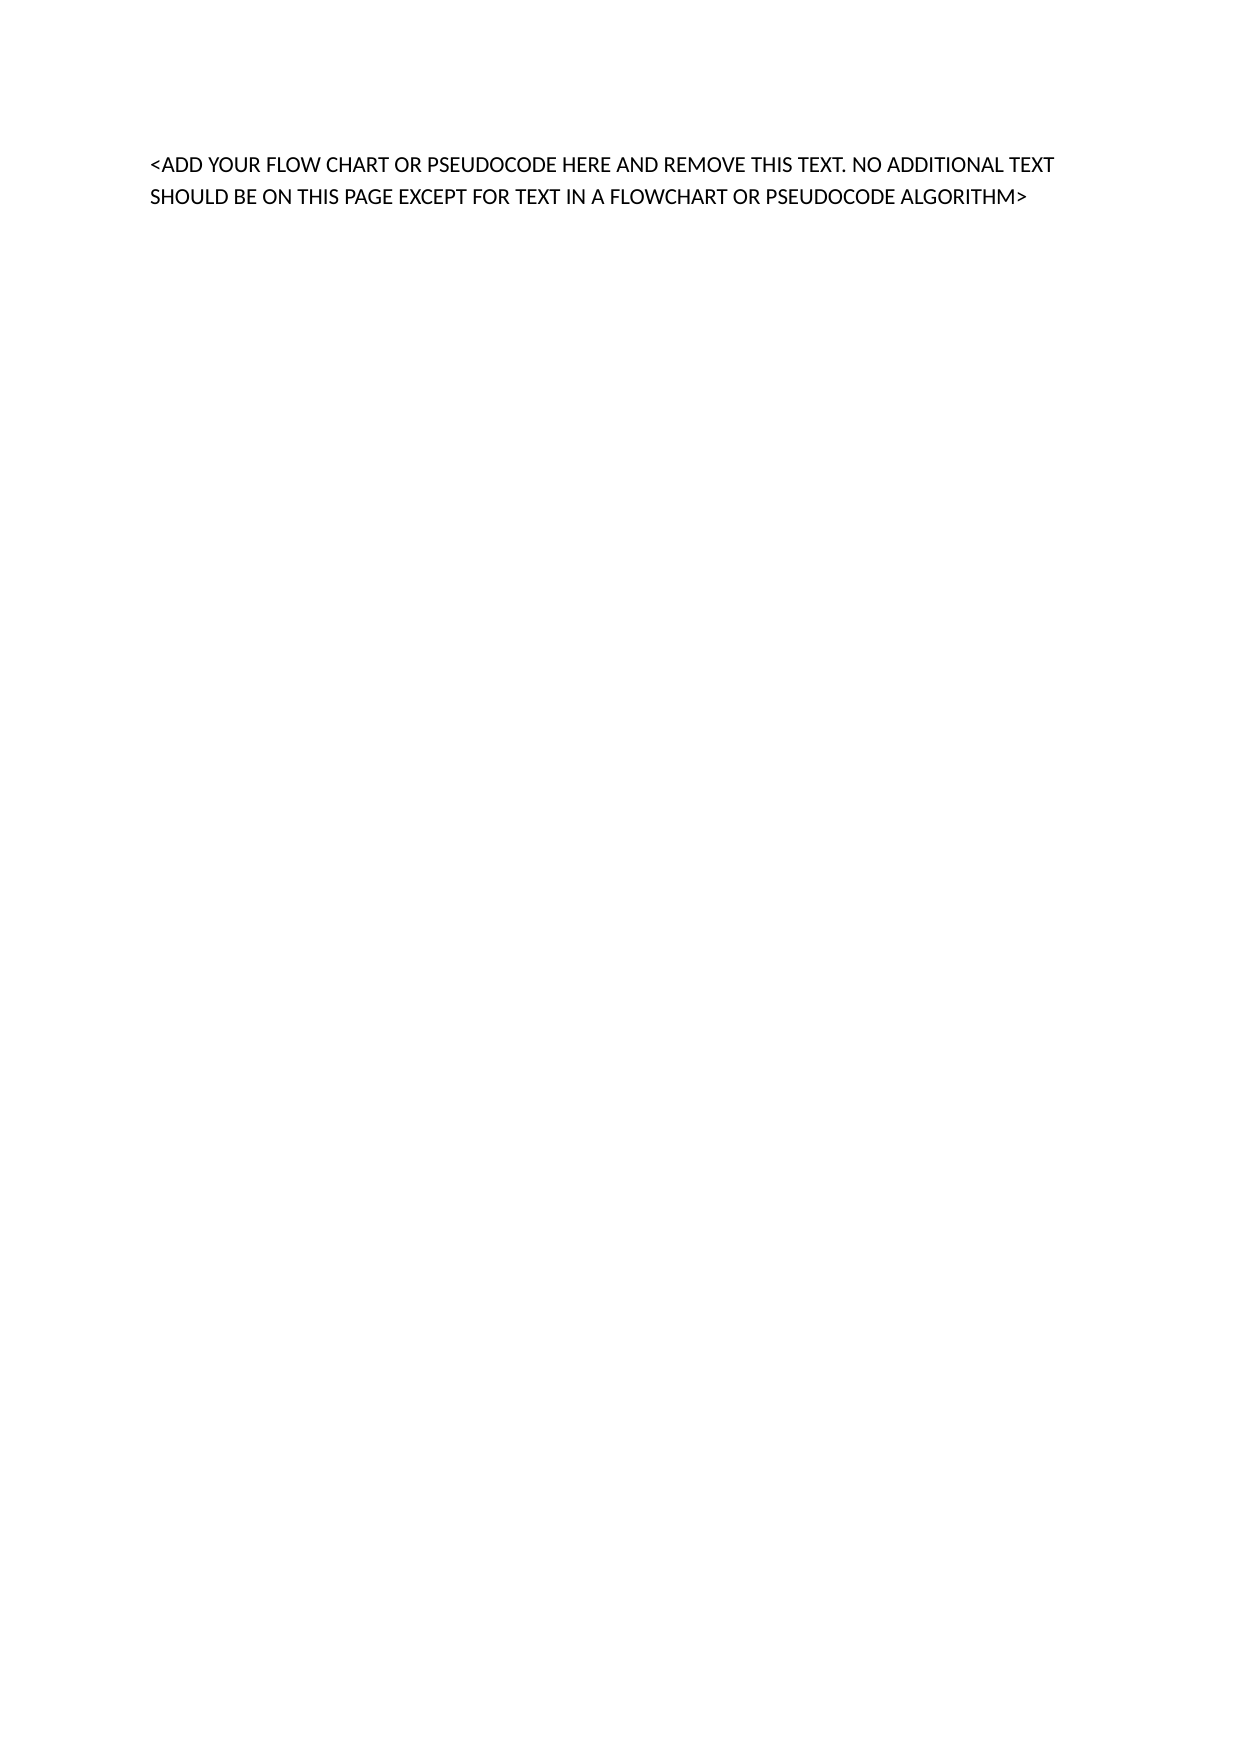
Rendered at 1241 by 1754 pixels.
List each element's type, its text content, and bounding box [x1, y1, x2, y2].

text <ADD YOUR FLOW CHART OR PSEUDOCODE HERE AND REMOVE THIS TEXT. NO ADDITIONAL TEXT SHOULD BE ON THIS PAGE EXCEPT FOR TEXT IN A FLOWCHART OR PSEUDOCODE ALGORITHM> [150, 150, 1090, 210]
